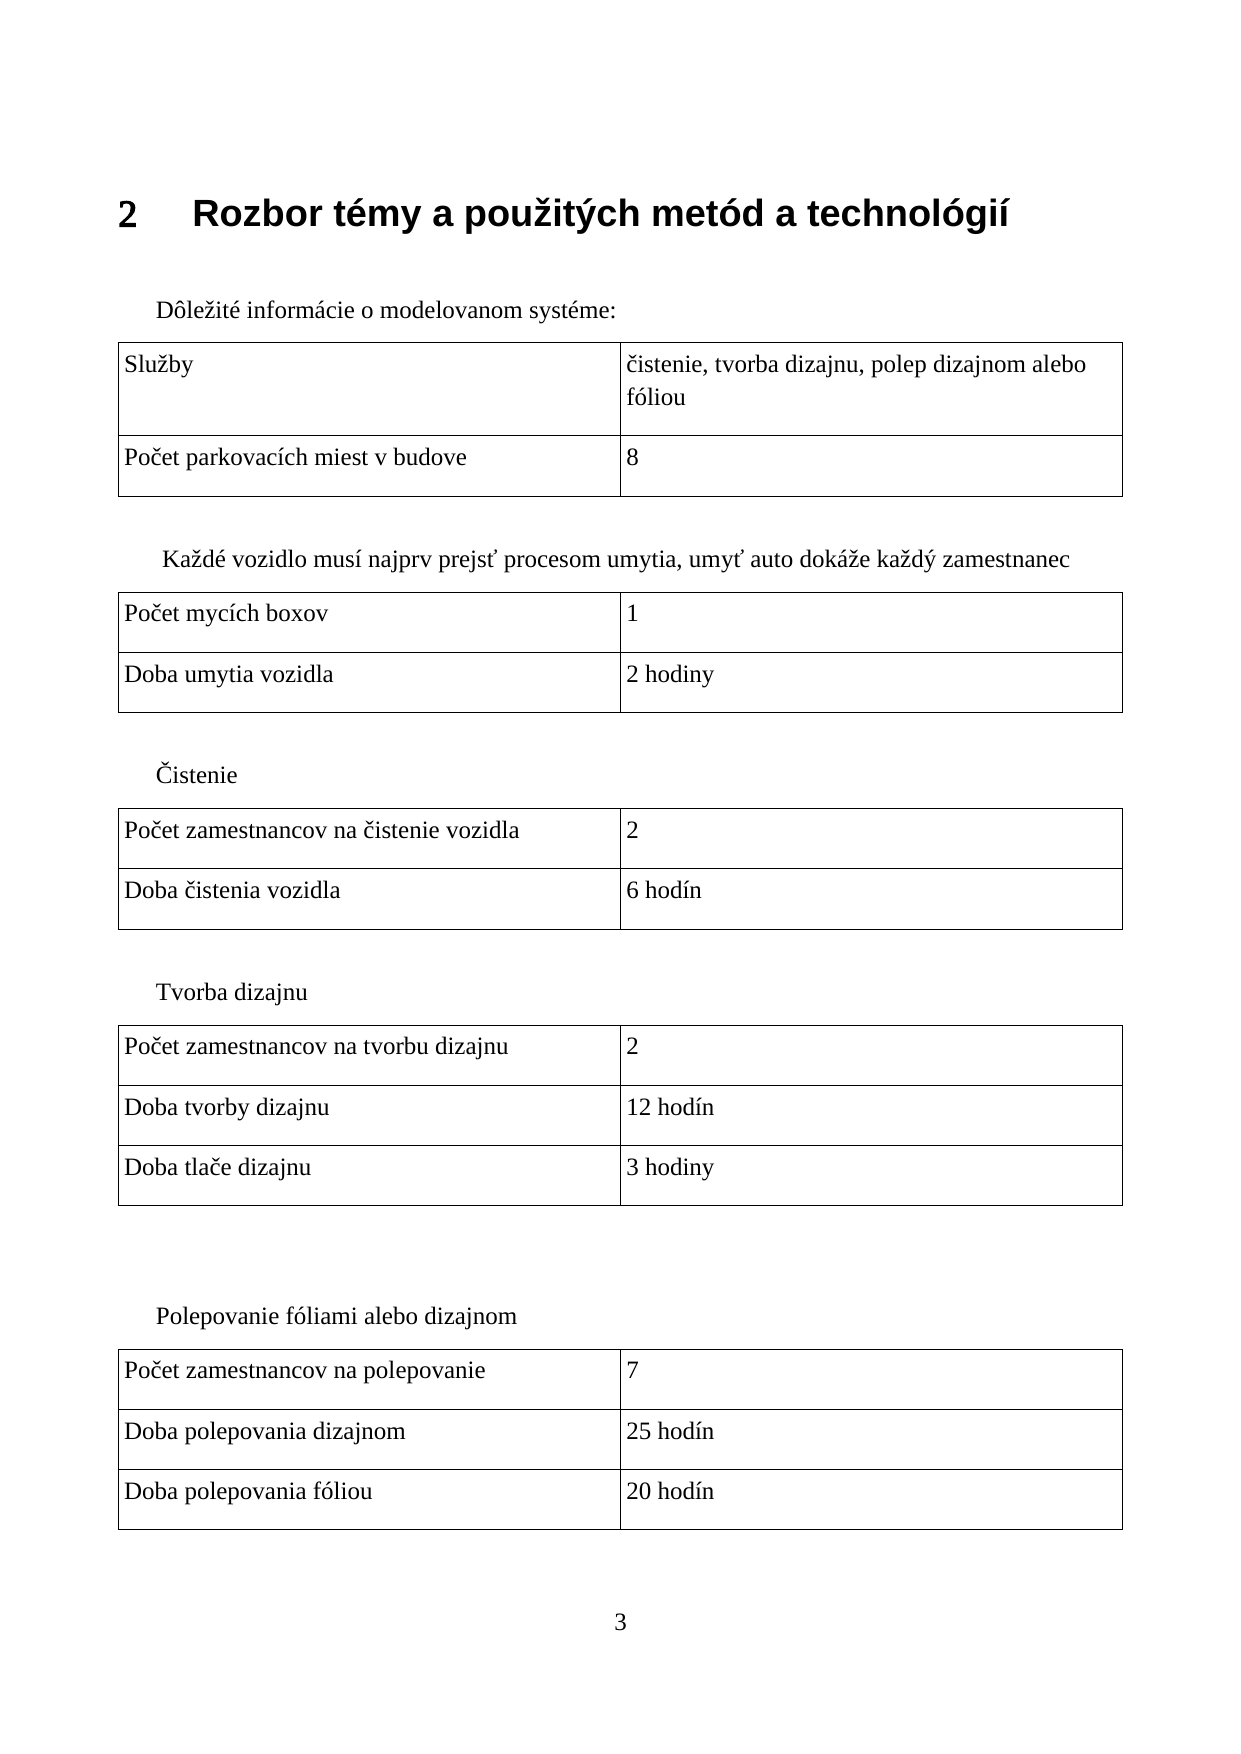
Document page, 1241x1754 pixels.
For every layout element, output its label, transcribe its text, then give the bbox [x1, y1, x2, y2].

subtitle Rozbor témy a použitých metód a technológií [118, 191, 1122, 234]
table_header 2 [621, 809, 1122, 868]
table_cell Doba čistenia vozidla [119, 869, 620, 928]
table_header Služby [119, 343, 620, 435]
table_cell Doba tvorby dizajnu [119, 1086, 620, 1145]
text Každé vozidlo musí najprv prejsť procesom umytia, umyť auto dokáže každý zamestnanec [118, 544, 1122, 573]
table_header Počet zamestnancov na čistenie vozidla [119, 809, 620, 868]
table_cell Počet parkovacích miest v budove [119, 436, 620, 496]
table_cell 3 hodiny [621, 1146, 1122, 1205]
text Polepovanie fóliami alebo dizajnom [118, 1301, 1122, 1330]
table_cell 8 [621, 436, 1122, 496]
table_cell Doba tlače dizajnu [119, 1146, 620, 1205]
text Tvorba dizajnu [118, 977, 1122, 1006]
table_cell Doba polepovania fóliou [119, 1470, 620, 1529]
table_header 1 [621, 593, 1122, 652]
table_header 2 [621, 1026, 1122, 1085]
table_cell Doba umytia vozidla [119, 653, 620, 712]
table_header 7 [621, 1350, 1122, 1409]
table_header Počet zamestnancov na tvorbu dizajnu [119, 1026, 620, 1085]
table_header čistenie, tvorba dizajnu, polep dizajnom alebo fóliou [621, 343, 1122, 435]
table_cell 2 hodiny [621, 653, 1122, 712]
table_cell 20 hodín [621, 1470, 1122, 1529]
table_header Počet mycích boxov [119, 593, 620, 652]
table_cell 25 hodín [621, 1410, 1122, 1469]
table_cell Doba polepovania dizajnom [119, 1410, 620, 1469]
table_header Počet zamestnancov na polepovanie [119, 1350, 620, 1409]
text Čistenie [118, 761, 1122, 789]
table_cell 12 hodín [621, 1086, 1122, 1145]
text Dôležité informácie o modelovanom systéme: [118, 295, 1122, 323]
table_cell 6 hodín [621, 869, 1122, 928]
